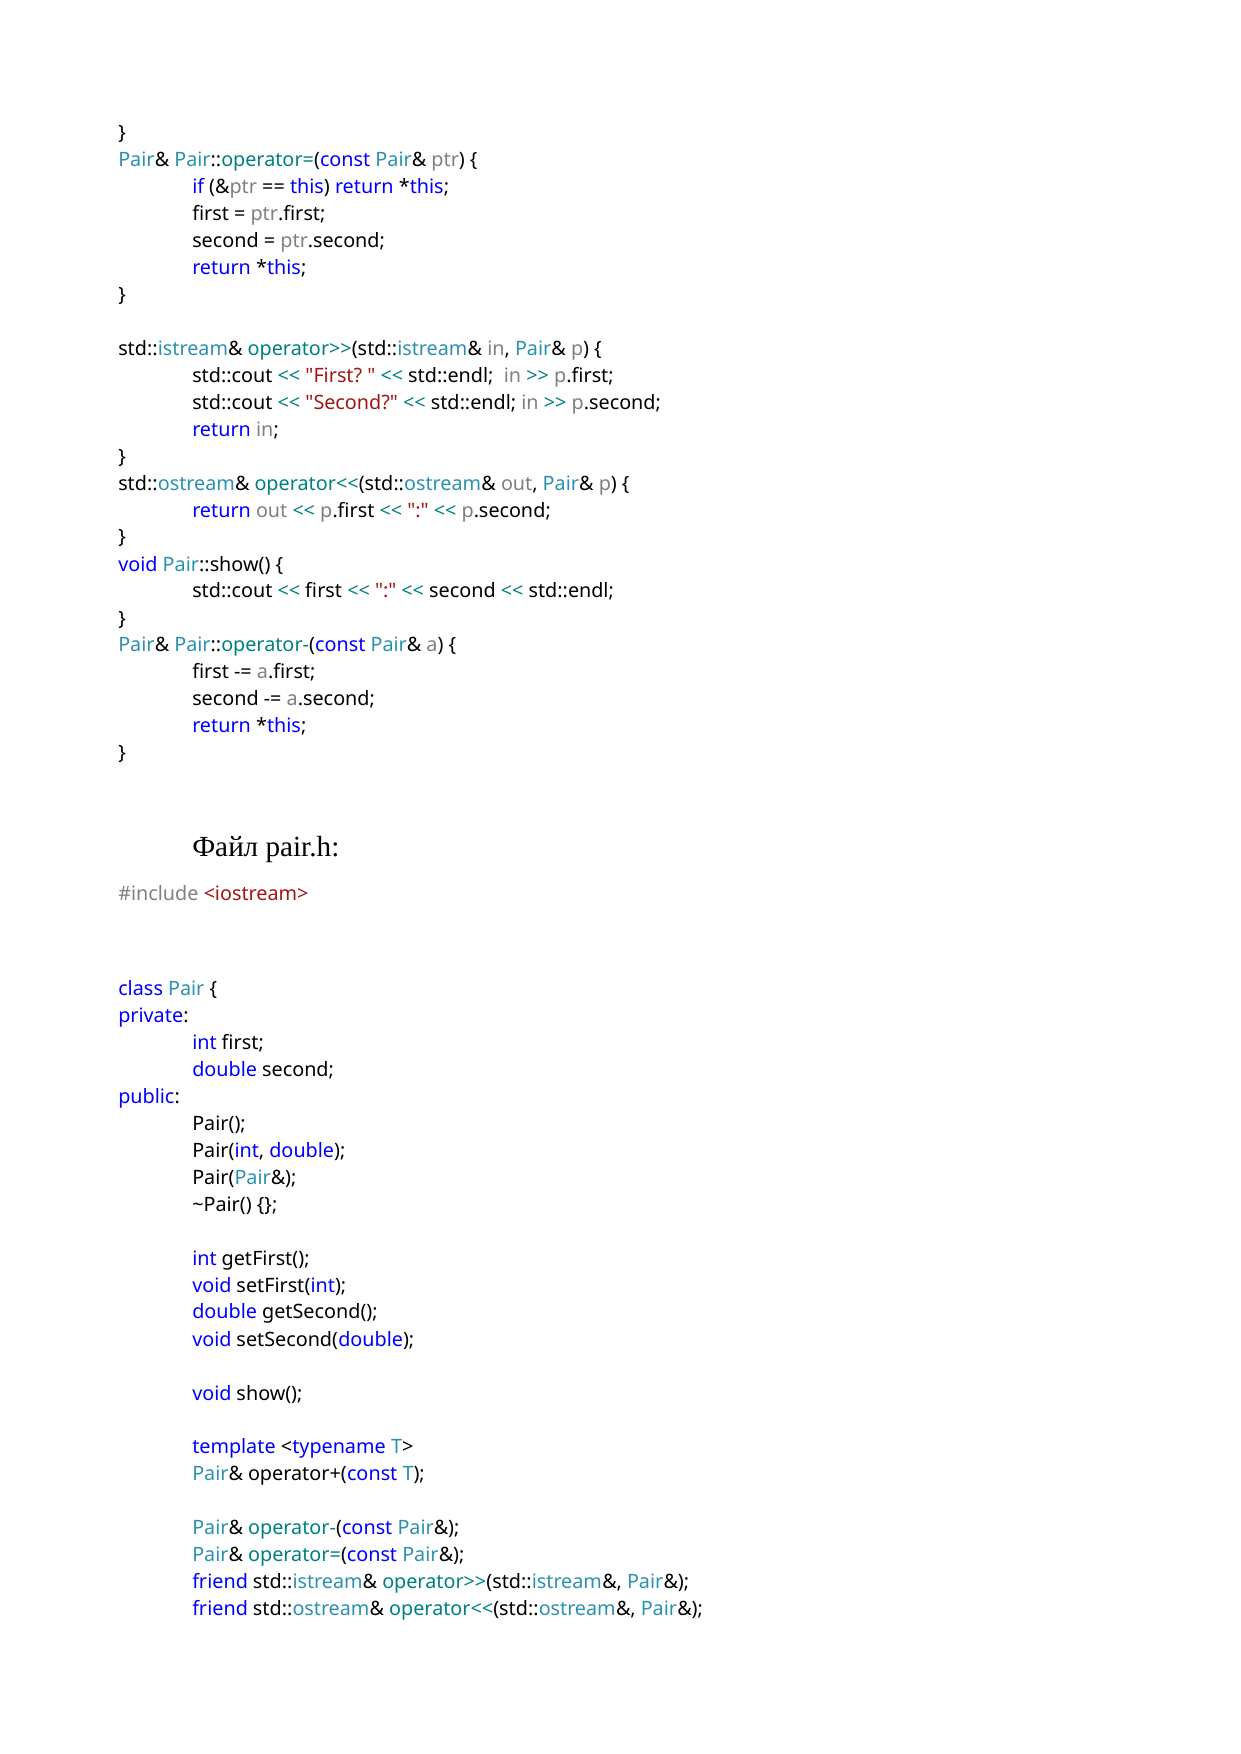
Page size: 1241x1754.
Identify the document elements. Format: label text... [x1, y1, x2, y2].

text } [118, 604, 1122, 631]
text return in; [118, 415, 1122, 442]
text std::cout << first << ":" << second << std::endl; [118, 577, 1122, 604]
text template <typename T> [118, 1433, 1122, 1460]
text } [118, 739, 1122, 766]
text Pair& Pair::operator-(const Pair& a) { [118, 631, 1122, 658]
text #include <iostream> [118, 880, 1122, 907]
text Pair& operator+(const T); [118, 1460, 1122, 1487]
text Pair(Pair&); [118, 1163, 1122, 1190]
text return *this; [118, 253, 1122, 280]
text return out << p.first << ":" << p.second; [118, 496, 1122, 523]
text } [118, 118, 1122, 145]
text void setSecond(double); [118, 1325, 1122, 1352]
text Pair& Pair::operator=(const Pair& ptr) { [118, 145, 1122, 172]
text std::ostream& operator<<(std::ostream& out, Pair& p) { [118, 469, 1122, 496]
text Pair& operator=(const Pair&); [118, 1541, 1122, 1568]
text double getSecond(); [118, 1298, 1122, 1325]
text std::cout << "Second?" << std::endl; in >> p.second; [118, 388, 1122, 415]
text friend std::ostream& operator<<(std::ostream&, Pair&); [118, 1594, 1122, 1622]
text double second; [118, 1055, 1122, 1082]
text void Pair::show() { [118, 550, 1122, 577]
text Pair& operator-(const Pair&); [118, 1514, 1122, 1541]
text second -= a.second; [118, 685, 1122, 712]
text void show(); [118, 1379, 1122, 1406]
text public: [118, 1082, 1122, 1109]
text int getFirst(); [118, 1244, 1122, 1271]
text class Pair { [118, 974, 1122, 1001]
text Файл pair.h: [118, 829, 1122, 863]
text Pair(int, double); [118, 1136, 1122, 1163]
text if (&ptr == this) return *this; [118, 172, 1122, 199]
text first -= a.first; [118, 658, 1122, 685]
text friend std::istream& operator>>(std::istream&, Pair&); [118, 1568, 1122, 1594]
text std::istream& operator>>(std::istream& in, Pair& p) { [118, 334, 1122, 361]
text first = ptr.first; [118, 199, 1122, 226]
text } [118, 442, 1122, 469]
text } [118, 523, 1122, 550]
text ~Pair() {}; [118, 1190, 1122, 1217]
text } [118, 280, 1122, 307]
text Pair(); [118, 1109, 1122, 1136]
text return *this; [118, 712, 1122, 739]
text second = ptr.second; [118, 226, 1122, 253]
text int first; [118, 1028, 1122, 1055]
text void setFirst(int); [118, 1271, 1122, 1298]
text std::cout << "First? " << std::endl; in >> p.first; [118, 361, 1122, 388]
text private: [118, 1001, 1122, 1028]
